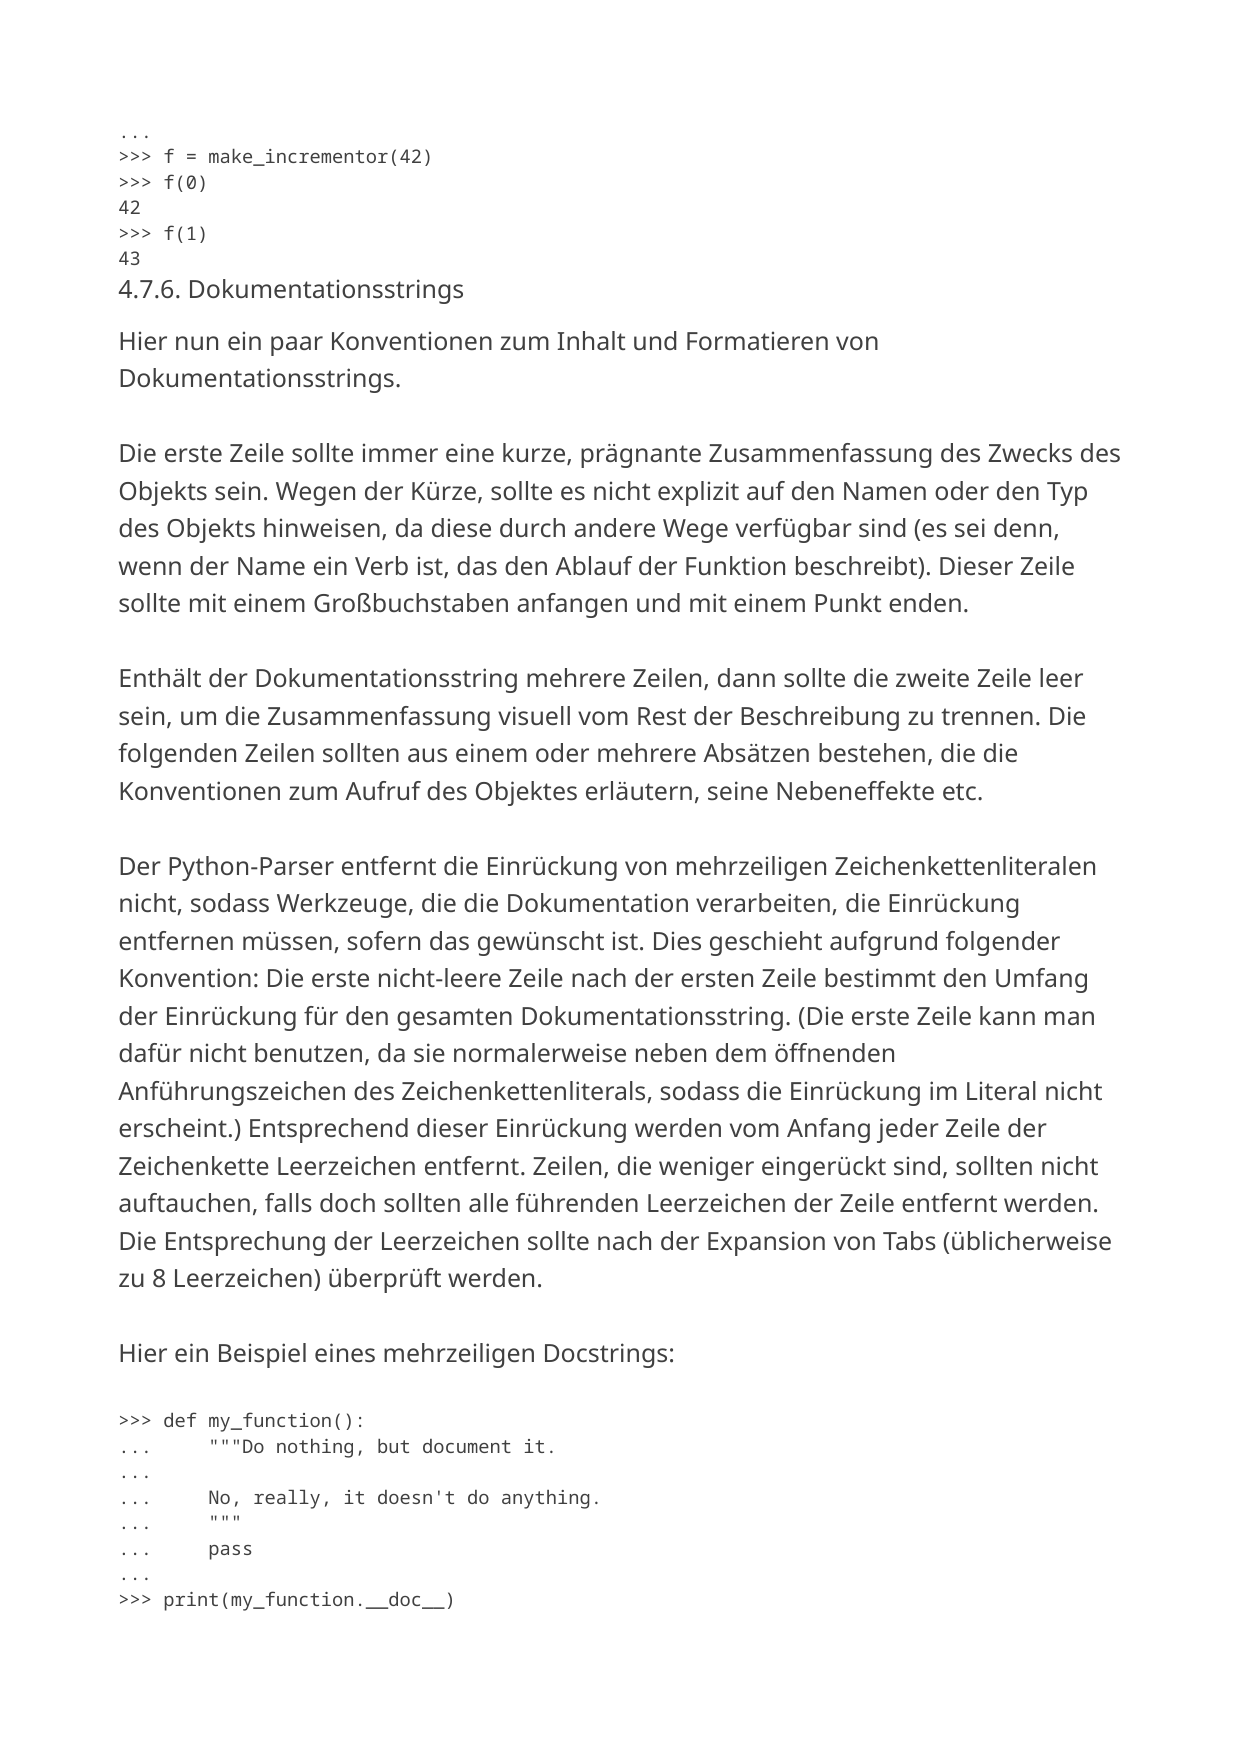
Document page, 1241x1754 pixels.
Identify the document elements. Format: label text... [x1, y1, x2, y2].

text >>> def my_function(): [118, 1407, 1122, 1433]
text ... [118, 118, 1122, 144]
text Hier ein Beispiel eines mehrzeiligen Docstrings: [118, 1332, 1122, 1370]
text ... [118, 1458, 1122, 1484]
text >>> f(0) [118, 169, 1122, 195]
text 42 [118, 195, 1122, 220]
text >>> f(1) [118, 220, 1122, 246]
text Der Python-Parser entfernt die Einrückung von mehrzeiligen Zeichenkettenliteralen nicht, sodass Werkzeuge, die die Dokumentation verarbeiten, die Einrückung entfernen müssen, sofern das gewünscht ist. Dies geschieht aufgrund folgender Konvention: Die erste nicht-leere Zeile nach der ersten Zeile bestimmt den Umfang der Einrückung für den gesamten Dokumentationsstring. (Die erste Zeile kann man dafür nicht benutzen, da sie normalerweise neben dem öffnenden Anführungszeichen des Zeichenkettenliterals, sodass die Einrückung im Literal nicht erscheint.) Entsprechend dieser Einrückung werden vom Anfang jeder Zeile der Zeichenkette Leerzeichen entfernt. Zeilen, die weniger eingerückt sind, sollten nicht auftauchen, falls doch sollten alle führenden Leerzeichen der Zeile entfernt werden. Die Entsprechung der Leerzeichen sollte nach der Expansion von Tabs (üblicherweise zu 8 Leerzeichen) überprüft werden. [118, 845, 1122, 1295]
text ... pass [118, 1535, 1122, 1561]
subtitle 4.7.6. Dokumentationsstrings [118, 271, 1122, 305]
text Hier nun ein paar Konventionen zum Inhalt und Formatieren von Dokumentationsstrings. [118, 320, 1122, 395]
text 43 [118, 246, 1122, 271]
text ... """Do nothing, but document it. [118, 1433, 1122, 1458]
text >>> f = make_incrementor(42) [118, 144, 1122, 169]
text ... [118, 1561, 1122, 1586]
text ... """ [118, 1509, 1122, 1535]
text ... No, really, it doesn't do anything. [118, 1484, 1122, 1509]
text >>> print(my_function.__doc__) [118, 1586, 1122, 1612]
text Enthält der Dokumentationsstring mehrere Zeilen, dann sollte die zweite Zeile leer sein, um die Zusammenfassung visuell vom Rest der Beschreibung zu trennen. Die folgenden Zeilen sollten aus einem oder mehrere Absätzen bestehen, die die Konventionen zum Aufruf des Objektes erläutern, seine Nebeneffekte etc. [118, 657, 1122, 807]
text Die erste Zeile sollte immer eine kurze, prägnante Zusammenfassung des Zwecks des Objekts sein. Wegen der Kürze, sollte es nicht explizit auf den Namen oder den Typ des Objekts hinweisen, da diese durch andere Wege verfügbar sind (es sei denn, wenn der Name ein Verb ist, das den Ablauf der Funktion beschreibt). Dieser Zeile sollte mit einem Großbuchstaben anfangen und mit einem Punkt enden. [118, 432, 1122, 620]
